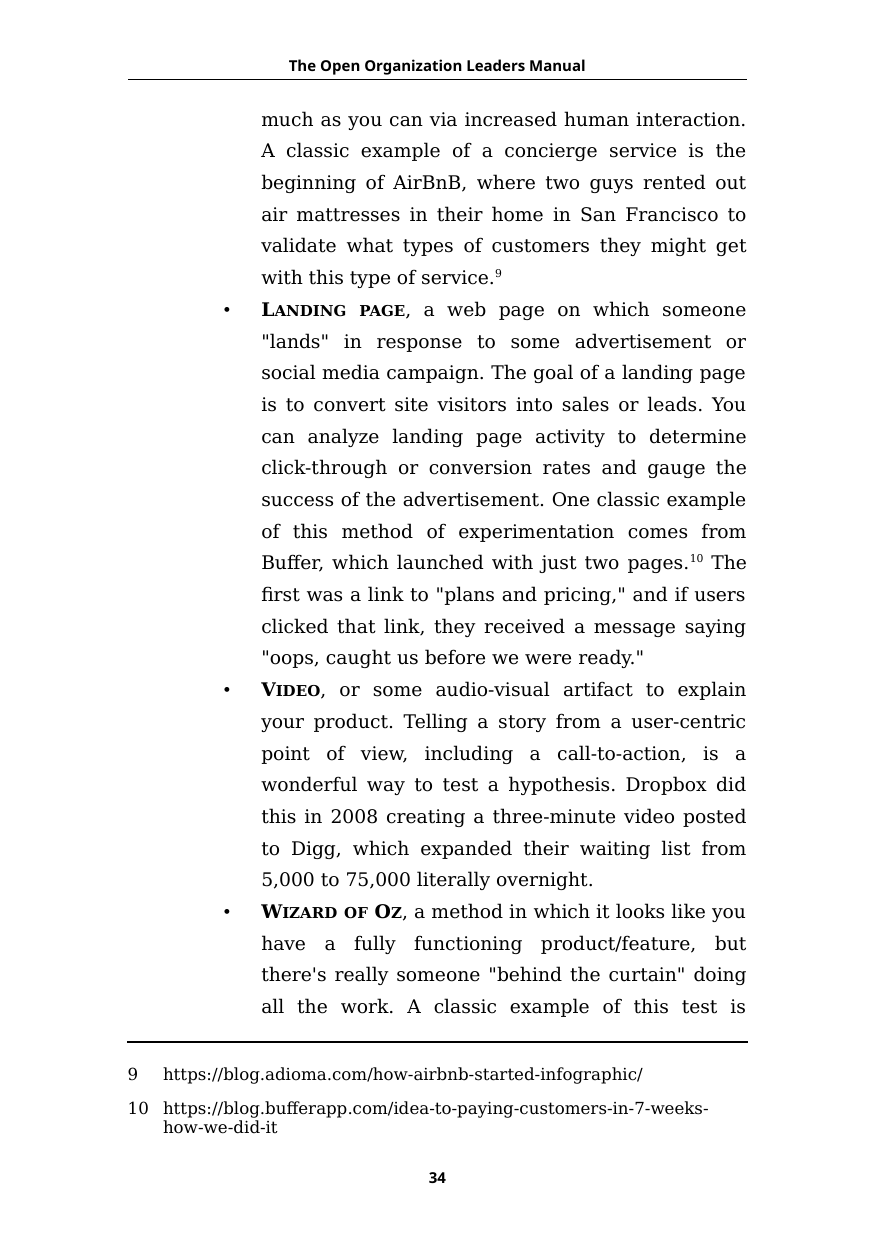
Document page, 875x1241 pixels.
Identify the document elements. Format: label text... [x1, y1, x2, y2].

list much as you can via increased human interaction. A classic example of a concierge service is the beginning of AirBnB, where two guys rented out air mattresses in their home in San Francisco to validate what types of customers they might get with this type of service. [223, 109, 747, 289]
list Landing page, a web page on which someone "lands" in response to some advertisement or social media campaign. The goal of a landing page is to convert site visitors into sales or leads. You can analyze landing page activity to determine click-through or conversion rates and gauge the success of the advertisement. One classic example of this method of experimentation comes from Buffer, which launched with just two pages. The first was a link to "plans and pricing," and if users clicked that link, they received a message saying "oops, caught us before we were ready." [223, 299, 747, 669]
list https://blog.adioma.com/how-airbnb-started-infographic/ [127, 1064, 747, 1084]
list Wizard of Oz, a method in which it looks like you have a fully functioning product/feature, but there's really someone "behind the curtain" doing all the work. A classic example of this test is [223, 901, 747, 1018]
list https://blog.bufferapp.com/idea-to-paying-customers-in-7-weeks-how-we-did-it [127, 1099, 747, 1138]
list Video, or some audio-visual artifact to explain your product. Telling a story from a user-centric point of view, including a call-to-action, is a wonderful way to test a hypothesis. Dropbox did this in 2008 creating a three-minute video posted to Digg, which expanded their waiting list from 5,000 to 75,000 literally overnight. [223, 679, 747, 891]
